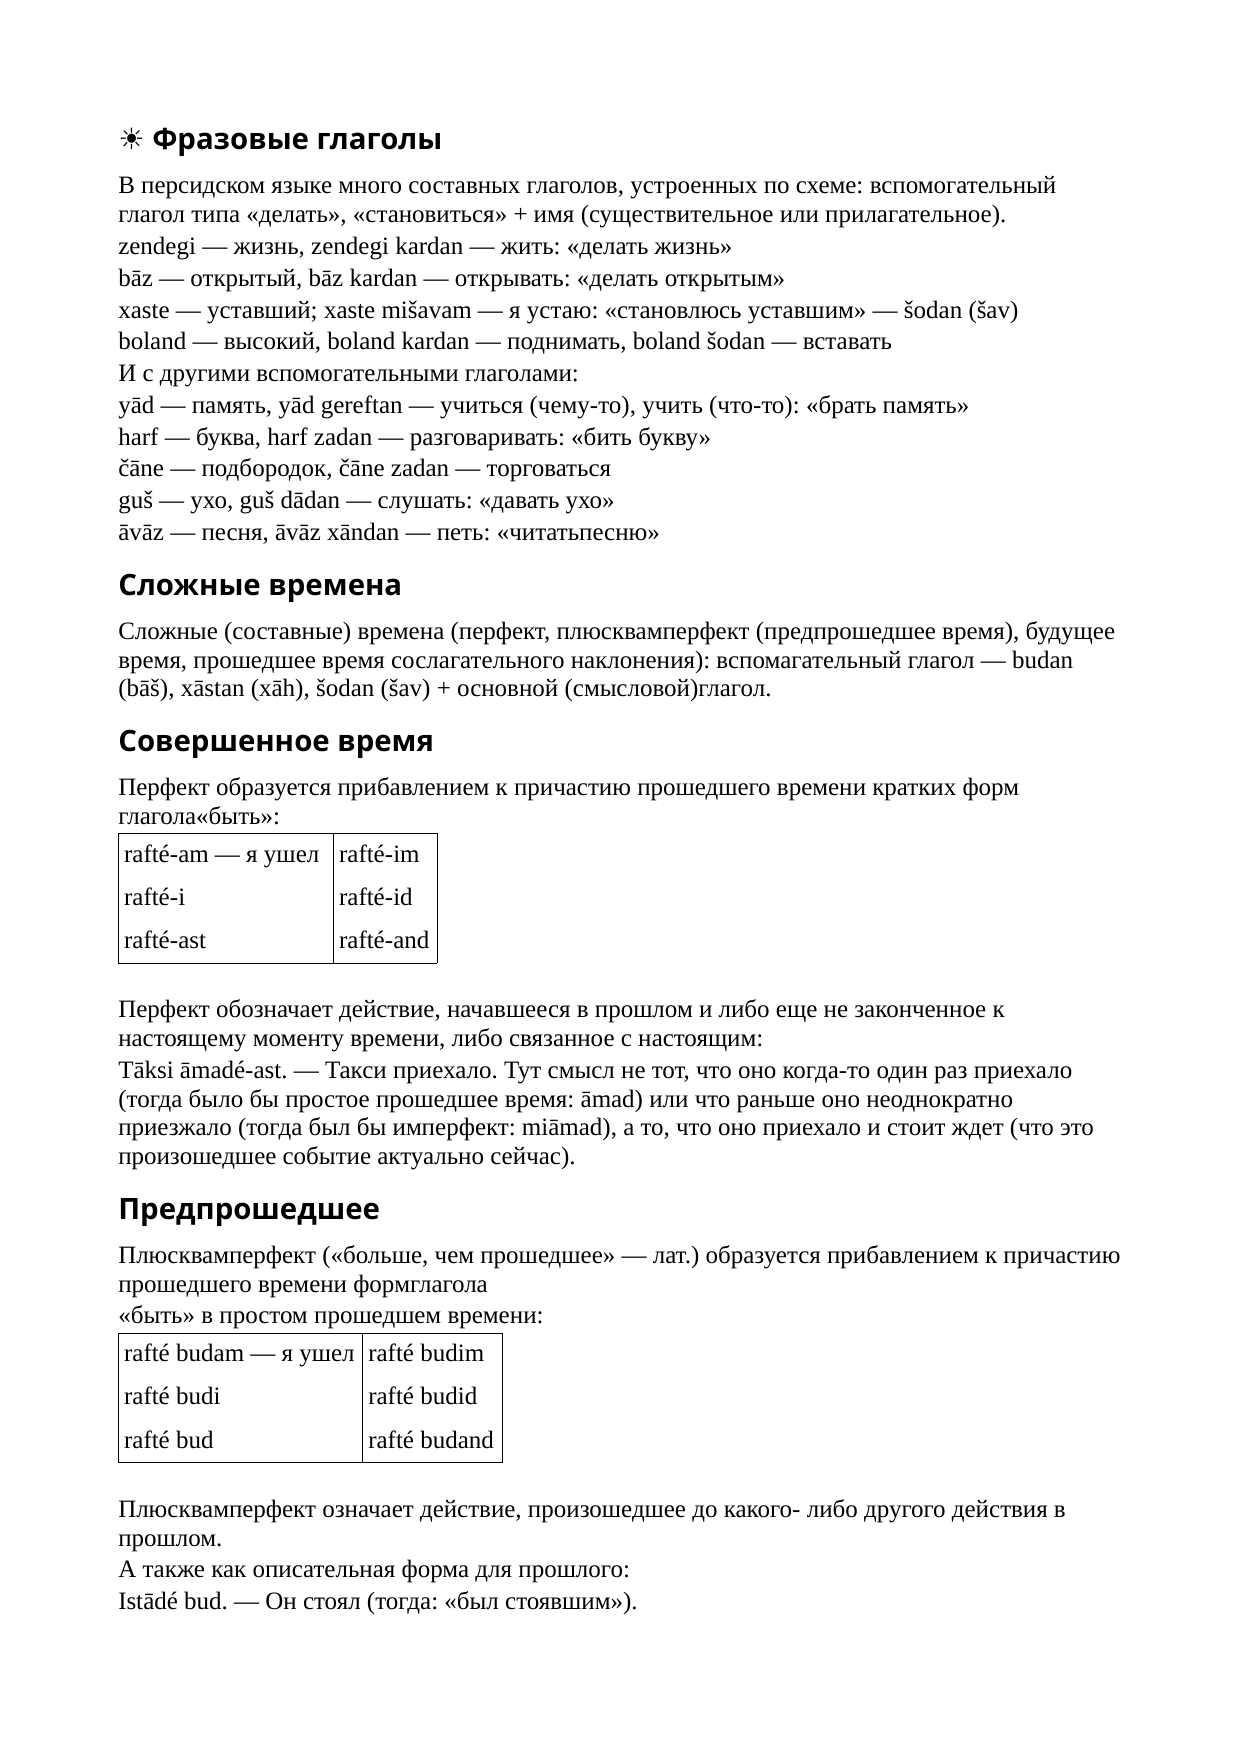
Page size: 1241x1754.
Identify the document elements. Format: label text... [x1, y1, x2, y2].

text yād — память, yād gereftan — учиться (чему-то), учить (что-то): «брать память» [118, 390, 1122, 419]
text Сложные (составные) времена (перфект, плюсквамперфект (предпрошедшее время), будущее время, прошедшее время сослагательного наклонения): вспомагательный глагол — budan (bāš), xāstan (xāh), šodan (šav) + основной (смысловой)глагол. [118, 616, 1122, 702]
subtitle Сложные времена [118, 563, 1122, 603]
text Tāksi āmadé-ast. — Такси приехало. Тут смысл не тот, что оно когда-то один раз приехало (тогда было бы простое прошедшее время: āmad) или что раньше оно неоднократно приезжало (тогда был бы имперфект: miāmad), а то, что оно приехало и стоит ждет (что это произошедшее событие актуально сейчас). [118, 1055, 1122, 1170]
table_cell rafté-and [334, 919, 437, 963]
subtitle Совершенное время [118, 720, 1122, 760]
text Istādé bud. — Он стоял (тогда: «был стоявшим»). [118, 1586, 1122, 1615]
subtitle Предпрошедшее [118, 1188, 1122, 1228]
table_header rafté-am — я ушел [119, 834, 333, 876]
table_cell rafté budand [363, 1419, 502, 1462]
text bāz — открытый, bāz kardan — открывать: «делать открытым» [118, 263, 1122, 292]
text Плюсквамперфект («больше, чем прошедшее» — лат.) образуется прибавлением к причастию прошедшего времени формглагола [118, 1240, 1122, 1298]
table_cell rafté bud [119, 1419, 362, 1462]
text čāne — подбородок, čāne zadan — торговаться [118, 453, 1122, 482]
text А также как описательная форма для прошлого: [118, 1554, 1122, 1583]
table_cell rafté budid [363, 1376, 502, 1419]
table_cell rafté-i [119, 876, 333, 919]
text guš — ухо, guš dādan — слушать: «давать ухо» [118, 485, 1122, 514]
table_cell rafté-ast [119, 919, 333, 963]
text boland — высокий, boland kardan — поднимать, boland šodan — вставать [118, 326, 1122, 355]
text И с другими вспомогательными глаголами: [118, 358, 1122, 387]
text harf — буква, harf zadan — разговаривать: «бить букву» [118, 422, 1122, 451]
text xaste — уставший; xaste mišavam — я устаю: «становлюсь уставшим» — šodan (šav) [118, 295, 1122, 323]
text Перфект образуется прибавлением к причастию прошедшего времени кратких форм глагола«быть»: [118, 772, 1122, 830]
text «быть» в простом прошедшем времени: [118, 1301, 1122, 1329]
text Плюсквамперфект означает действие, произошедшее до какого- либо другого действия в прошлом. [118, 1494, 1122, 1552]
table_header rafté-im [334, 834, 437, 876]
text zendegi — жизнь, zendegi kardan — жить: «делать жизнь» [118, 231, 1122, 260]
table_header rafté budim [363, 1334, 502, 1376]
text Перфект обозначает действие, начавшееся в прошлом и либо еще не законченное к настоящему моменту времени, либо связанное с настоящим: [118, 994, 1122, 1052]
text āvāz — песня, āvāz xāndan — петь: «читатьпесню» [118, 517, 1122, 546]
table_header rafté budam — я ушел [119, 1334, 362, 1376]
subtitle ☀ Фразовые глаголы [118, 118, 1122, 158]
table_cell rafté budi [119, 1376, 362, 1419]
table_cell rafté-id [334, 876, 437, 919]
text В персидском языке много составных глаголов, устроенных по схеме: вспомогательный глагол типа «делать», «становиться» + имя (существительное или прилагательное). [118, 171, 1122, 228]
